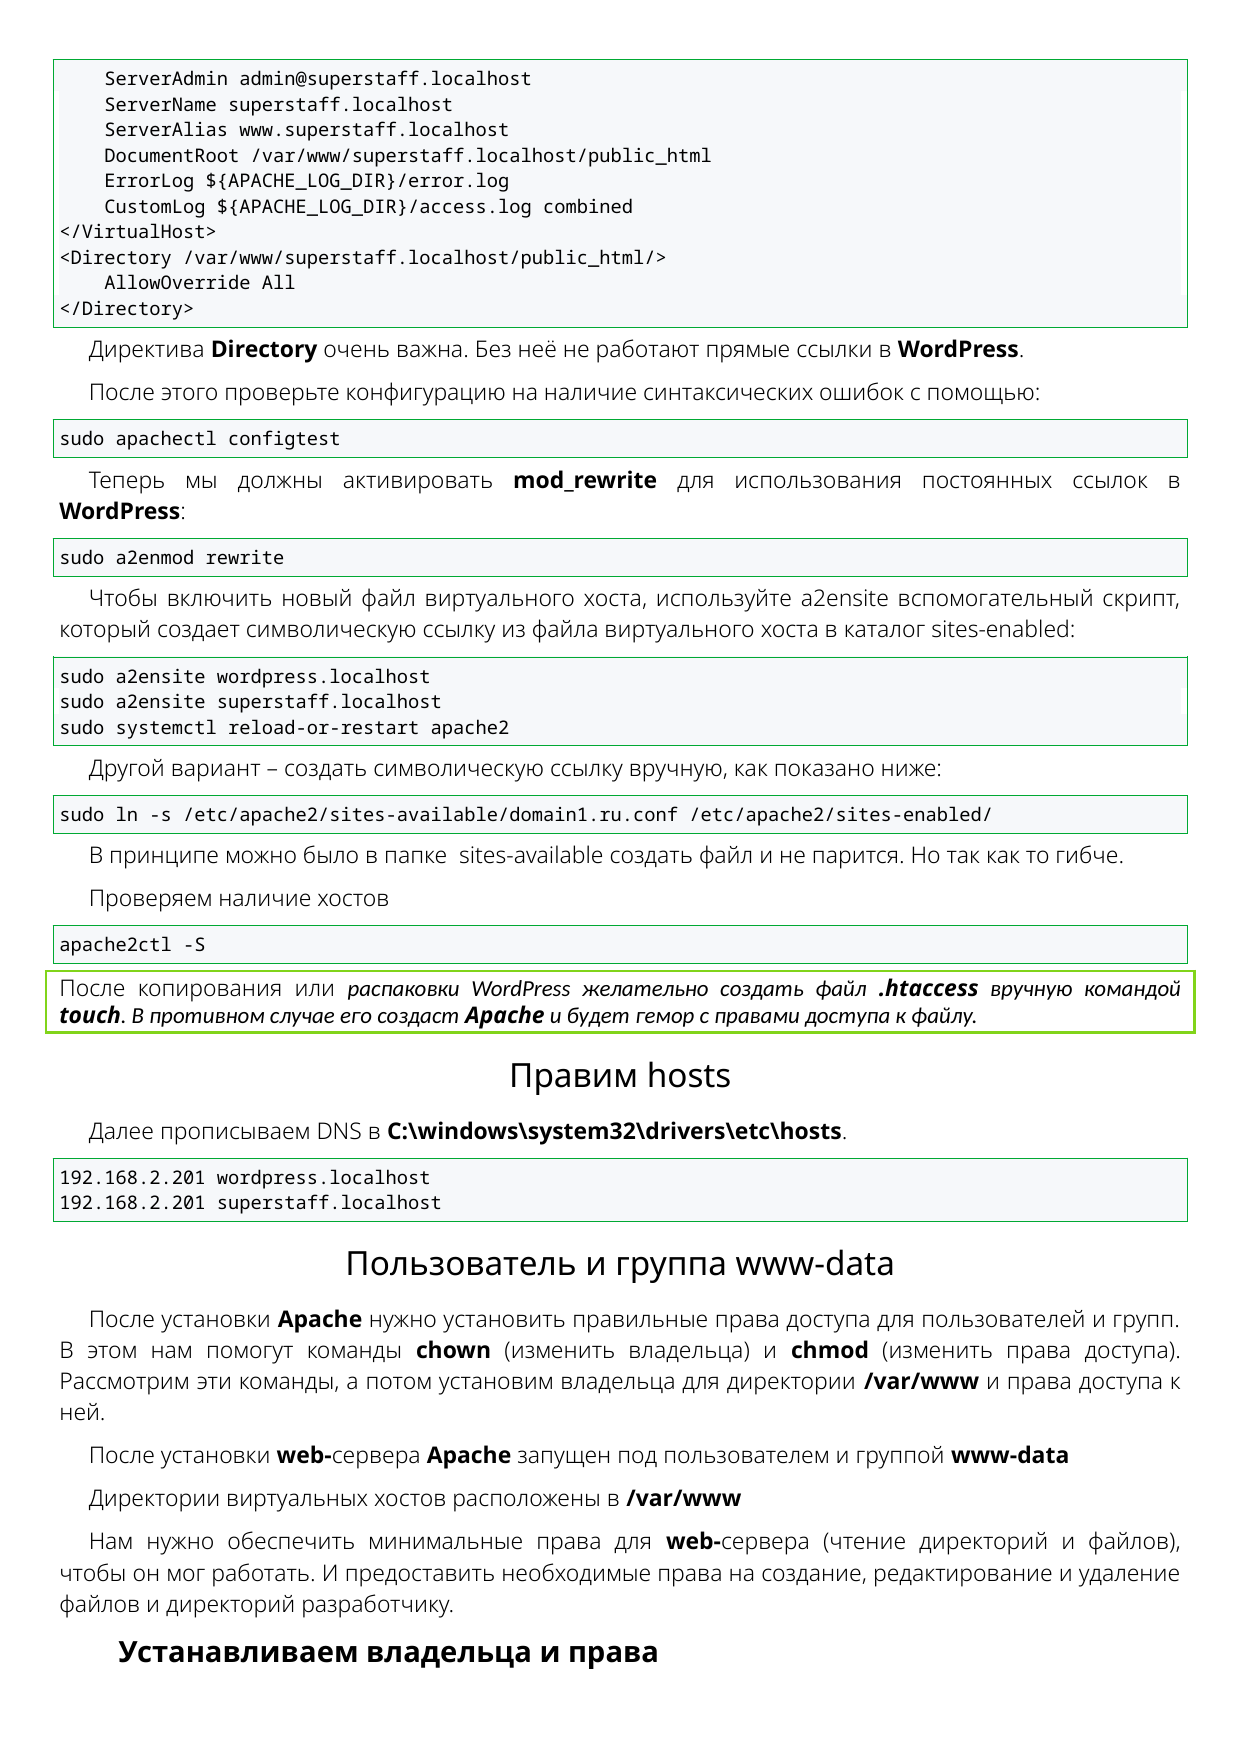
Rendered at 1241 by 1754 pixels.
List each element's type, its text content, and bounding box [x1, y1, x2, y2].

text Теперь мы должны активировать mod_rewrite для использования постоянных ссылок в WordPress: [59, 463, 1181, 526]
text </Directory> [54, 289, 1187, 327]
text sudo a2ensite superstaff.localhost [59, 688, 1181, 707]
text sudo ln -s /etc/apache2/sites-available/domain1.ru.conf /etc/apache2/sites-enabled/ [54, 796, 1187, 833]
subtitle Правим hosts [59, 1052, 1181, 1097]
text После этого проверьте конфигурацию на наличие синтаксических ошибок с помощью: [59, 376, 1181, 407]
subtitle Устанавливаем владельца и права [118, 1631, 1181, 1671]
text DocumentRoot /var/www/superstaff.localhost/public_html [59, 142, 1181, 168]
text 192.168.2.201 superstaff.localhost [54, 1183, 1187, 1221]
text Другой вариант – создать символическую ссылку вручную, как показано ниже: [59, 752, 1181, 783]
text ServerName superstaff.localhost [59, 91, 1181, 117]
text Директива Directory очень важна. Без неё не работают прямые ссылки в WordPress. [59, 333, 1181, 364]
text CustomLog ${APACHE_LOG_DIR}/access.log combined [59, 193, 1181, 219]
text sudo a2enmod rewrite [54, 539, 1187, 576]
text </VirtualHost> [59, 219, 1181, 244]
text После установки Apache нужно установить правильные права доступа для пользователей и групп. В этом нам помогут команды chown (изменить владельца) и chmod (изменить права доступа). Рассмотрим эти команды, а потом установим владельца для директории /var/www и права доступа к ней. [59, 1302, 1181, 1427]
text Нам нужно обеспечить минимальные права для web-сервера (чтение директорий и файлов), чтобы он мог работать. И предоставить необходимые права на создание, редактирование и удаление файлов и директорий разработчику. [59, 1525, 1181, 1619]
text Проверяем наличие хостов [59, 882, 1181, 913]
text ServerAlias www.superstaff.localhost [59, 117, 1181, 142]
text ServerAdmin admin@superstaff.localhost [54, 60, 1187, 91]
text apache2ctl -S [54, 926, 1187, 963]
text В принципе можно было в папке sites-available создать файл и не парится. Но так как то гибче. [59, 839, 1181, 871]
text После установки web-сервера Apache запущен под пользователем и группой www-data [59, 1439, 1181, 1471]
text После копирования или распаковки WordPress желательно создать файл .htaccess вручную командой touch. В противном случае его создаст Apache и будет гемор с правами доступа к файлу. [47, 972, 1193, 1031]
subtitle Пользователь и группа www-data [59, 1239, 1181, 1285]
text 192.168.2.201 wordpress.localhost [54, 1159, 1187, 1183]
text Чтобы включить новый файл виртуального хоста, используйте a2ensite вспомогательный скрипт, который создает символическую ссылку из файла виртуального хоста в каталог sites-enabled: [59, 582, 1181, 645]
text AllowOverride All [59, 270, 1181, 289]
text Далее прописываем DNS в C:\windows\system32\drivers\etc\hosts. [59, 1115, 1181, 1146]
text sudo systemctl reload-or-restart apache2 [54, 707, 1187, 745]
text ErrorLog ${APACHE_LOG_DIR}/error.log [59, 168, 1181, 193]
text <Directory /var/www/superstaff.localhost/public_html/> [59, 244, 1181, 270]
text Директории виртуальных хостов расположены в /var/www [59, 1482, 1181, 1513]
text sudo apachectl configtest [54, 420, 1187, 457]
text sudo a2ensite wordpress.localhost [54, 658, 1187, 688]
